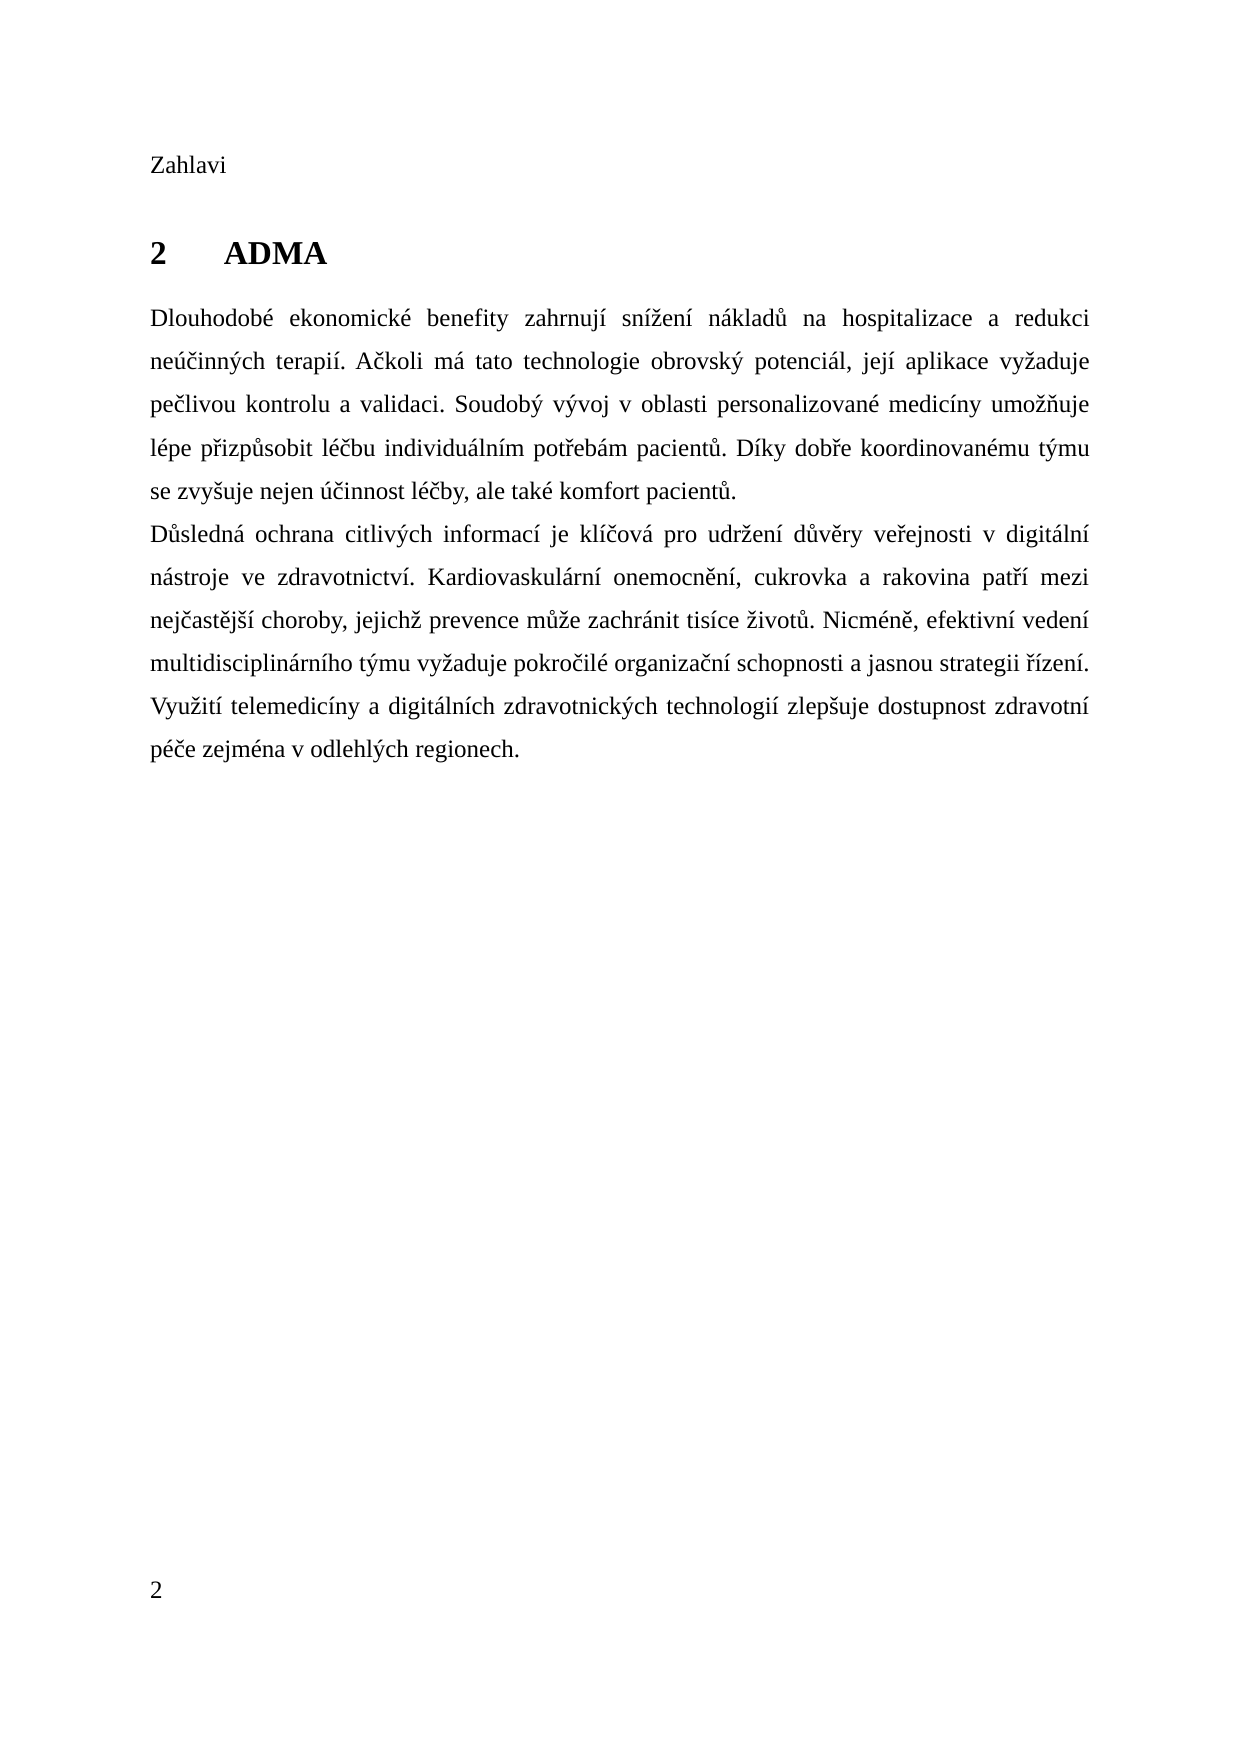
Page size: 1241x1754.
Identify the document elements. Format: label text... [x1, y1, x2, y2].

text Důsledná ochrana citlivých informací je klíčová pro udržení důvěry veřejnosti v digitální nástroje ve zdravotnictví. Kardiovaskulární onemocnění, cukrovka a rakovina patří mezi nejčastější choroby, jejichž prevence může zachránit tisíce životů. Nicméně, efektivní vedení multidisciplinárního týmu vyžaduje pokročilé organizační schopnosti a jasnou strategii řízení. Využití telemedicíny a digitálních zdravotnických technologií zlepšuje dostupnost zdravotní péče zejména v odlehlých regionech. [150, 519, 1090, 763]
text Dlouhodobé ekonomické benefity zahrnují snížení nákladů na hospitalizace a redukci neúčinných terapií. Ačkoli má tato technologie obrovský potenciál, její aplikace vyžaduje pečlivou kontrolu a validaci. Soudobý vývoj v oblasti personalizované medicíny umožňuje lépe přizpůsobit léčbu individuálním potřebám pacientů. Díky dobře koordinovanému týmu se zvyšuje nejen účinnost léčby, ale také komfort pacientů. [150, 303, 1090, 504]
subtitle ADMa [150, 233, 1090, 272]
